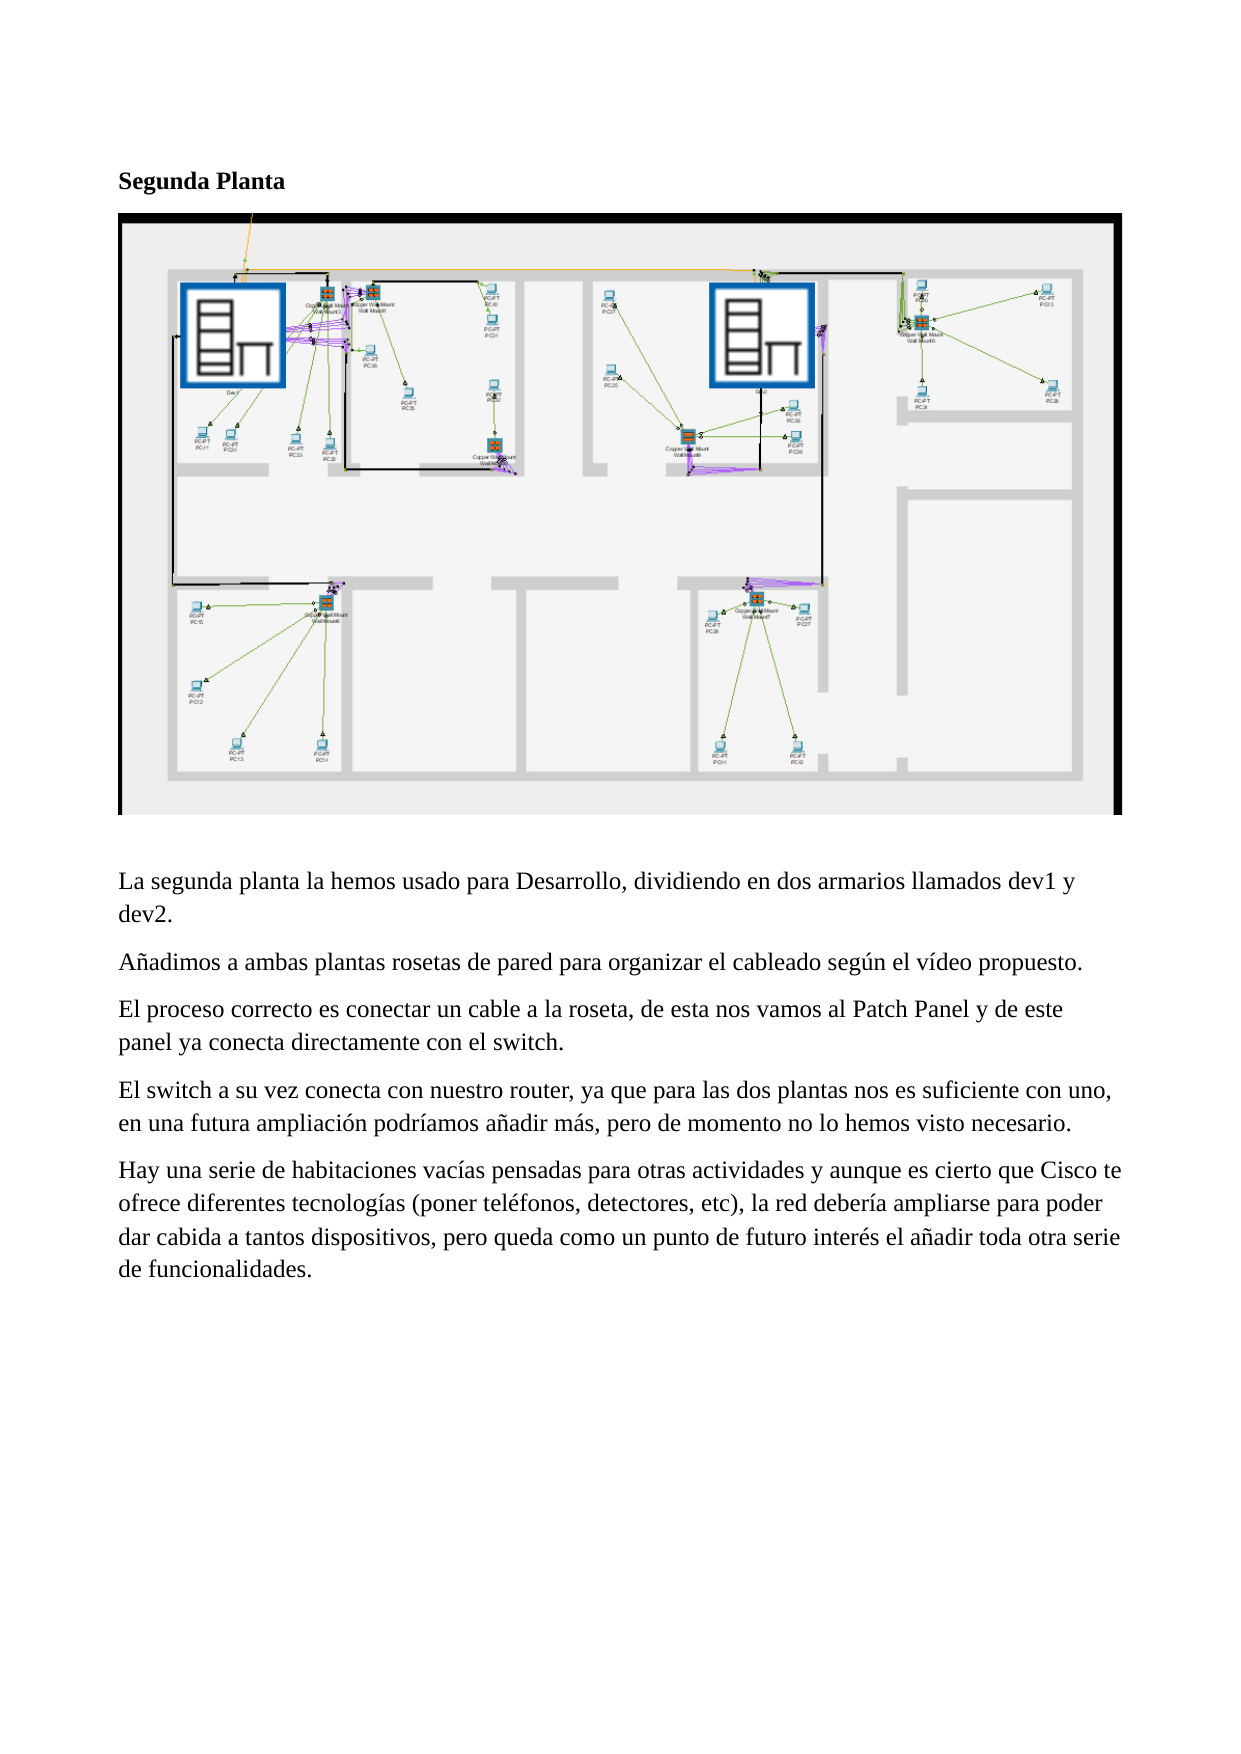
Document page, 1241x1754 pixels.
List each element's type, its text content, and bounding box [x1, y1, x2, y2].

text El switch a su vez conecta con nuestro router, ya que para las dos plantas nos es suficiente con uno, en una futura ampliación podríamos añadir más, pero de momento no lo hemos visto necesario. [118, 1075, 1122, 1137]
text El proceso correcto es conectar un cable a la roseta, de esta nos vamos al Patch Panel y de este panel ya conecta directamente con el switch. [118, 994, 1122, 1056]
text Añadimos a ambas plantas rosetas de pared para organizar el cableado según el vídeo propuesto. [118, 947, 1122, 975]
picture [118, 213, 1123, 815]
text Hay una serie de habitaciones vacías pensadas para otras actividades y aunque es cierto que Cisco te ofrece diferentes tecnologías (poner teléfonos, detectores, etc), la red debería ampliarse para poder dar cabida a tantos dispositivos, pero queda como un punto de futuro interés el añadir toda otra serie de funcionalidades. [118, 1156, 1122, 1283]
text La segunda planta la hemos usado para Desarrollo, dividiendo en dos armarios llamados dev1 y dev2. [118, 866, 1122, 928]
text Segunda Planta [118, 166, 1122, 194]
